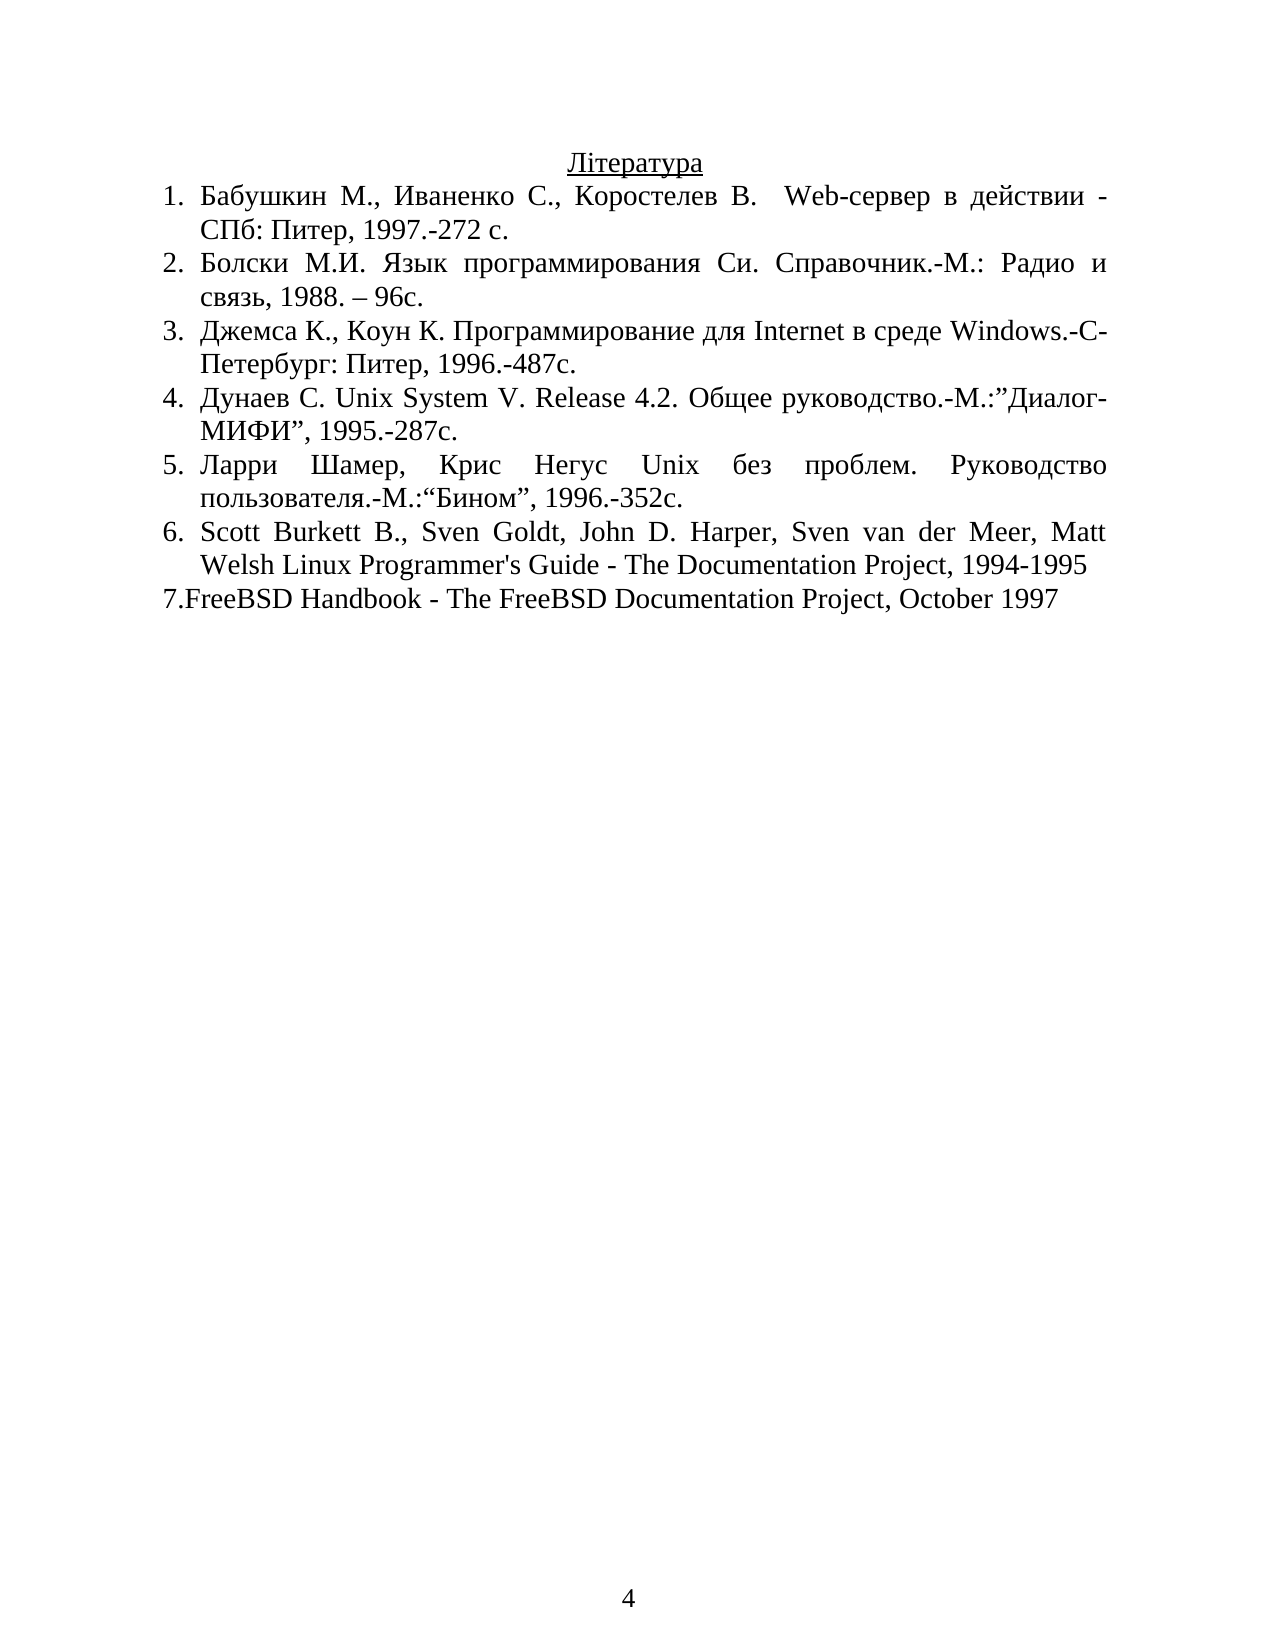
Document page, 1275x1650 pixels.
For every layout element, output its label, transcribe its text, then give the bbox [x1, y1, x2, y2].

text Література [162, 145, 1107, 178]
list Дунаев С. Unix System V. Release 4.2. Общее руководство.-М.:”Диалог-МИФИ”, 1995.-287с. [162, 380, 1107, 447]
list Бабушкин М., Иваненко С., Коростелев В. Web-сервер в действии - СПб: Питер, 1997.-272 с. [162, 178, 1107, 246]
list Джемса К., Коун К. Программирование для Internet в среде Windows.-С-Петербург: Питер, 1996.-487с. [162, 313, 1107, 380]
list Ларри Шамер, Крис Негус Unix без проблем. Руководство пользователя.-М.:“Бином”, 1996.-352с. [162, 447, 1107, 514]
list Болски М.И. Язык программирования Си. Справочник.-М.: Радио и связь, 1988. – 96с. [162, 246, 1107, 313]
text 7.FreeBSD Handbook - The FreeBSD Documentation Project, October 1997 [162, 581, 1107, 614]
list Scott Burkett B., Sven Goldt, John D. Harper, Sven van der Meer, Matt Welsh Linux Programmer's Guide - The Documentation Project, 1994-1995 [162, 514, 1107, 581]
